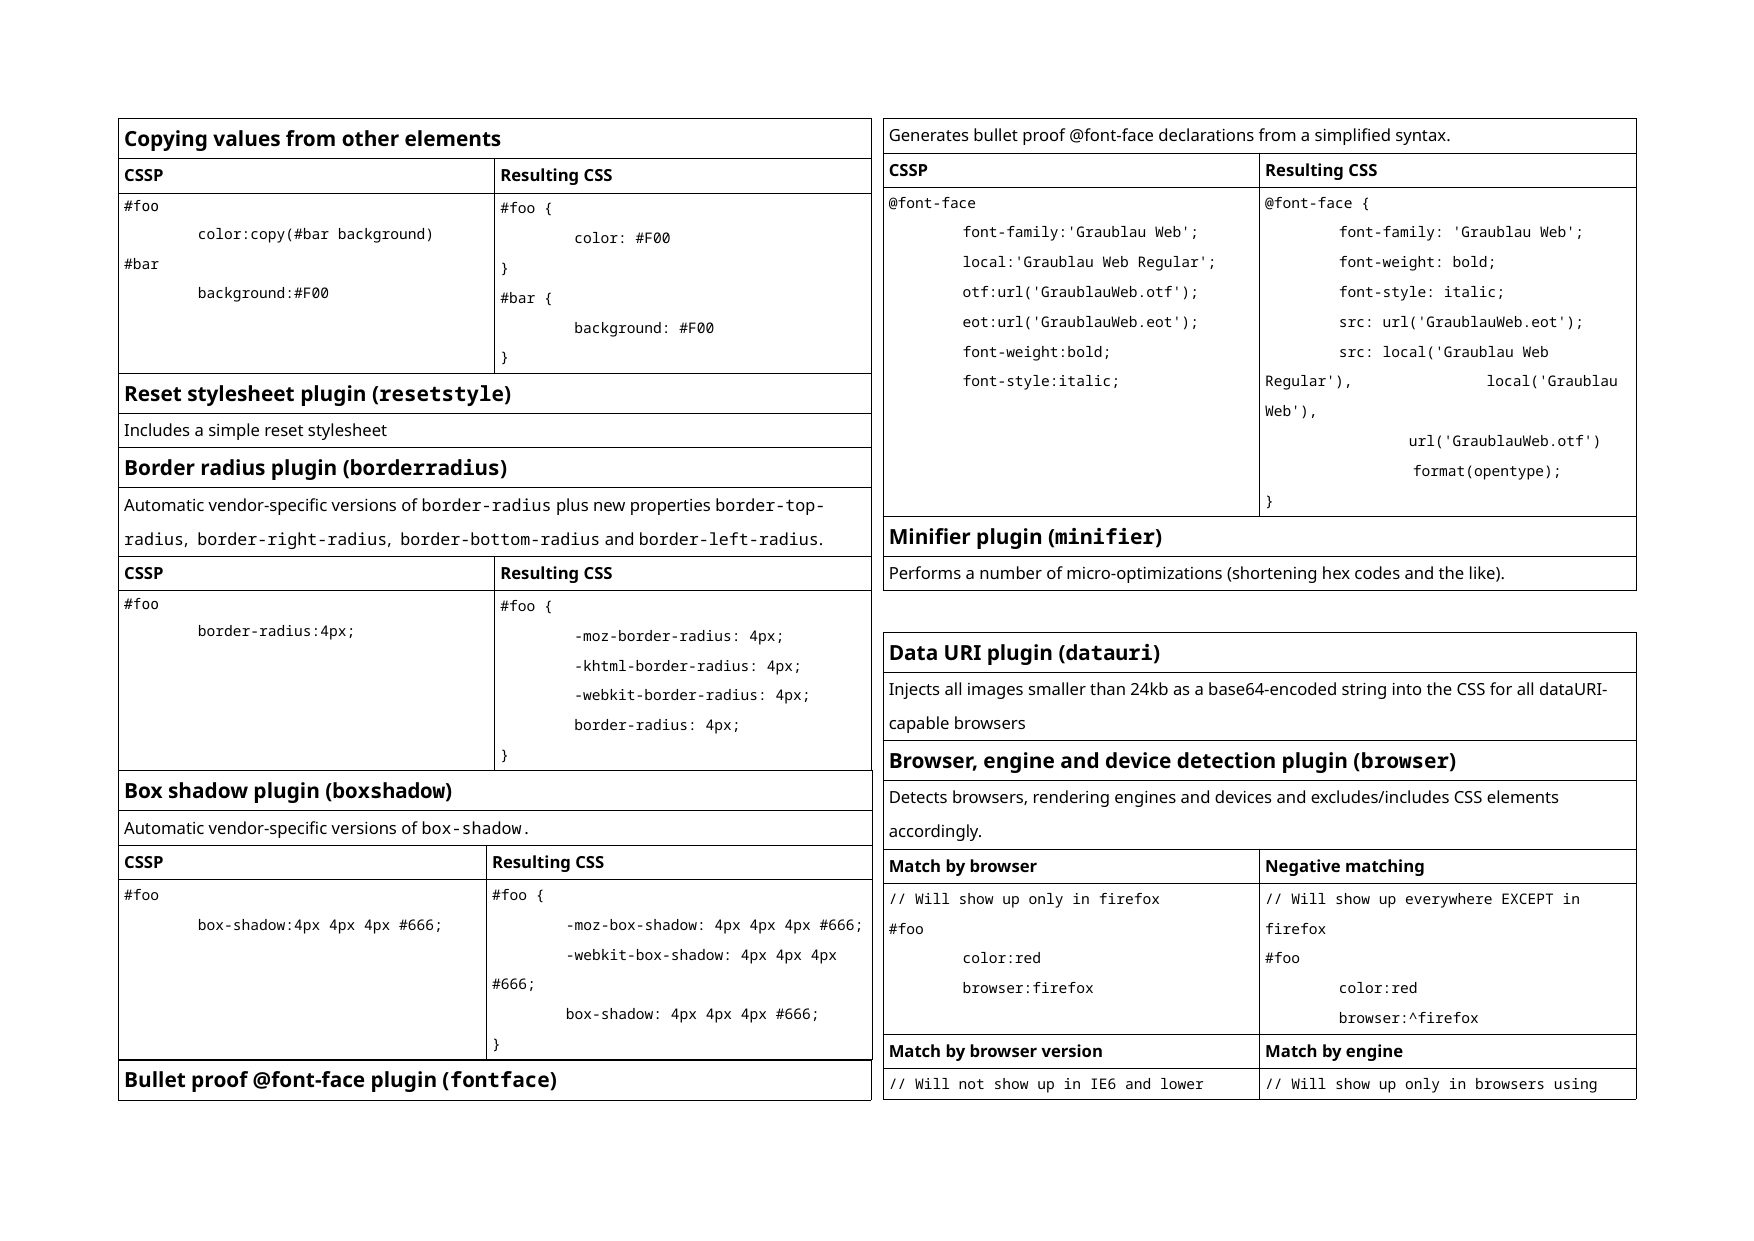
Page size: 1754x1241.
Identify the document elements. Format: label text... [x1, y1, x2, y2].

table_header Browser, engine and device detection plugin (browser) [884, 741, 1636, 780]
table_cell Generates bullet proof @font-face declarations from a simplified syntax. [884, 119, 1636, 152]
table_cell #foo color:copy(#bar background) #bar background:#F00 [119, 194, 494, 373]
table_cell Automatic vendor-specific versions of border-radius plus new properties border-top-radius, border-right-radius, border-bottom-radius and border-left-radius. [119, 488, 871, 556]
table_cell #foo { -moz-border-radius: 4px; -khtml-border-radius: 4px; -webkit-border-radius: 4px; border-radius: 4px; } [495, 591, 871, 770]
table_cell Match by browser version [884, 1035, 1259, 1068]
table_cell Resulting CSS [495, 557, 871, 590]
table_cell @font-face font-family:'Graublau Web'; local:'Graublau Web Regular'; otf:url('GraublauWeb.otf'); eot:url('GraublauWeb.eot'); font-weight:bold; font-style:italic; [884, 188, 1259, 516]
table_cell // Will show up only in firefox #foo color:red browser:firefox [884, 884, 1259, 1033]
table_cell Includes a simple reset stylesheet [119, 414, 871, 447]
table_cell CSSP [119, 846, 486, 879]
table_cell CSSP [119, 159, 494, 192]
table_cell Performs a number of micro-optimizations (shortening hex codes and the like). [884, 557, 1636, 590]
table_cell Resulting CSS [1260, 154, 1636, 187]
table_header Bullet proof @font-face plugin (fontface) [119, 1061, 871, 1099]
table_cell #foo box-shadow:4px 4px 4px #666; [119, 880, 486, 1059]
table_header Box shadow plugin (boxshadow) [119, 771, 872, 810]
table_header Copying values from other elements [119, 119, 871, 158]
table_cell #foo { -moz-box-shadow: 4px 4px 4px #666; -webkit-box-shadow: 4px 4px 4px #666; box-shadow: 4px 4px 4px #666; } [487, 880, 872, 1059]
table_cell Match by browser [884, 850, 1259, 883]
table_header Reset stylesheet plugin (resetstyle) [119, 374, 871, 413]
table_header Minifier plugin (minifier) [884, 517, 1636, 556]
table_header Border radius plugin (borderradius) [119, 448, 871, 487]
table_cell Resulting CSS [495, 159, 871, 192]
table_cell #foo border-radius:4px; [119, 591, 494, 770]
table_cell Injects all images smaller than 24kb as a base64-encoded string into the CSS for all dataURI-capable browsers [884, 673, 1636, 740]
table_cell Automatic vendor-specific versions of box-shadow. [119, 811, 872, 845]
table_header Data URI plugin (datauri) [884, 633, 1636, 672]
table_cell // Will not show up in IE6 and lower [884, 1069, 1259, 1099]
table_cell // Will show up only in browsers using [1260, 1069, 1636, 1099]
table_cell Match by engine [1260, 1035, 1636, 1068]
table_cell Detects browsers, rendering engines and devices and excludes/includes CSS elements accordingly. [884, 781, 1636, 848]
table_cell Negative matching [1260, 850, 1636, 883]
table_cell #foo { color: #F00 } #bar { background: #F00 } [495, 194, 871, 373]
table_cell @font-face { font-family: 'Graublau Web'; font-weight: bold; font-style: italic; src: url('GraublauWeb.eot'); src: local('Graublau Web Regular'), local('Graublau Web'), url('GraublauWeb.otf') format(opentype); } [1260, 188, 1636, 516]
table_cell // Will show up everywhere EXCEPT in firefox #foo color:red browser:^firefox [1260, 884, 1636, 1033]
table_cell Resulting CSS [487, 846, 872, 879]
table_cell CSSP [884, 154, 1259, 187]
table_cell CSSP [119, 557, 494, 590]
